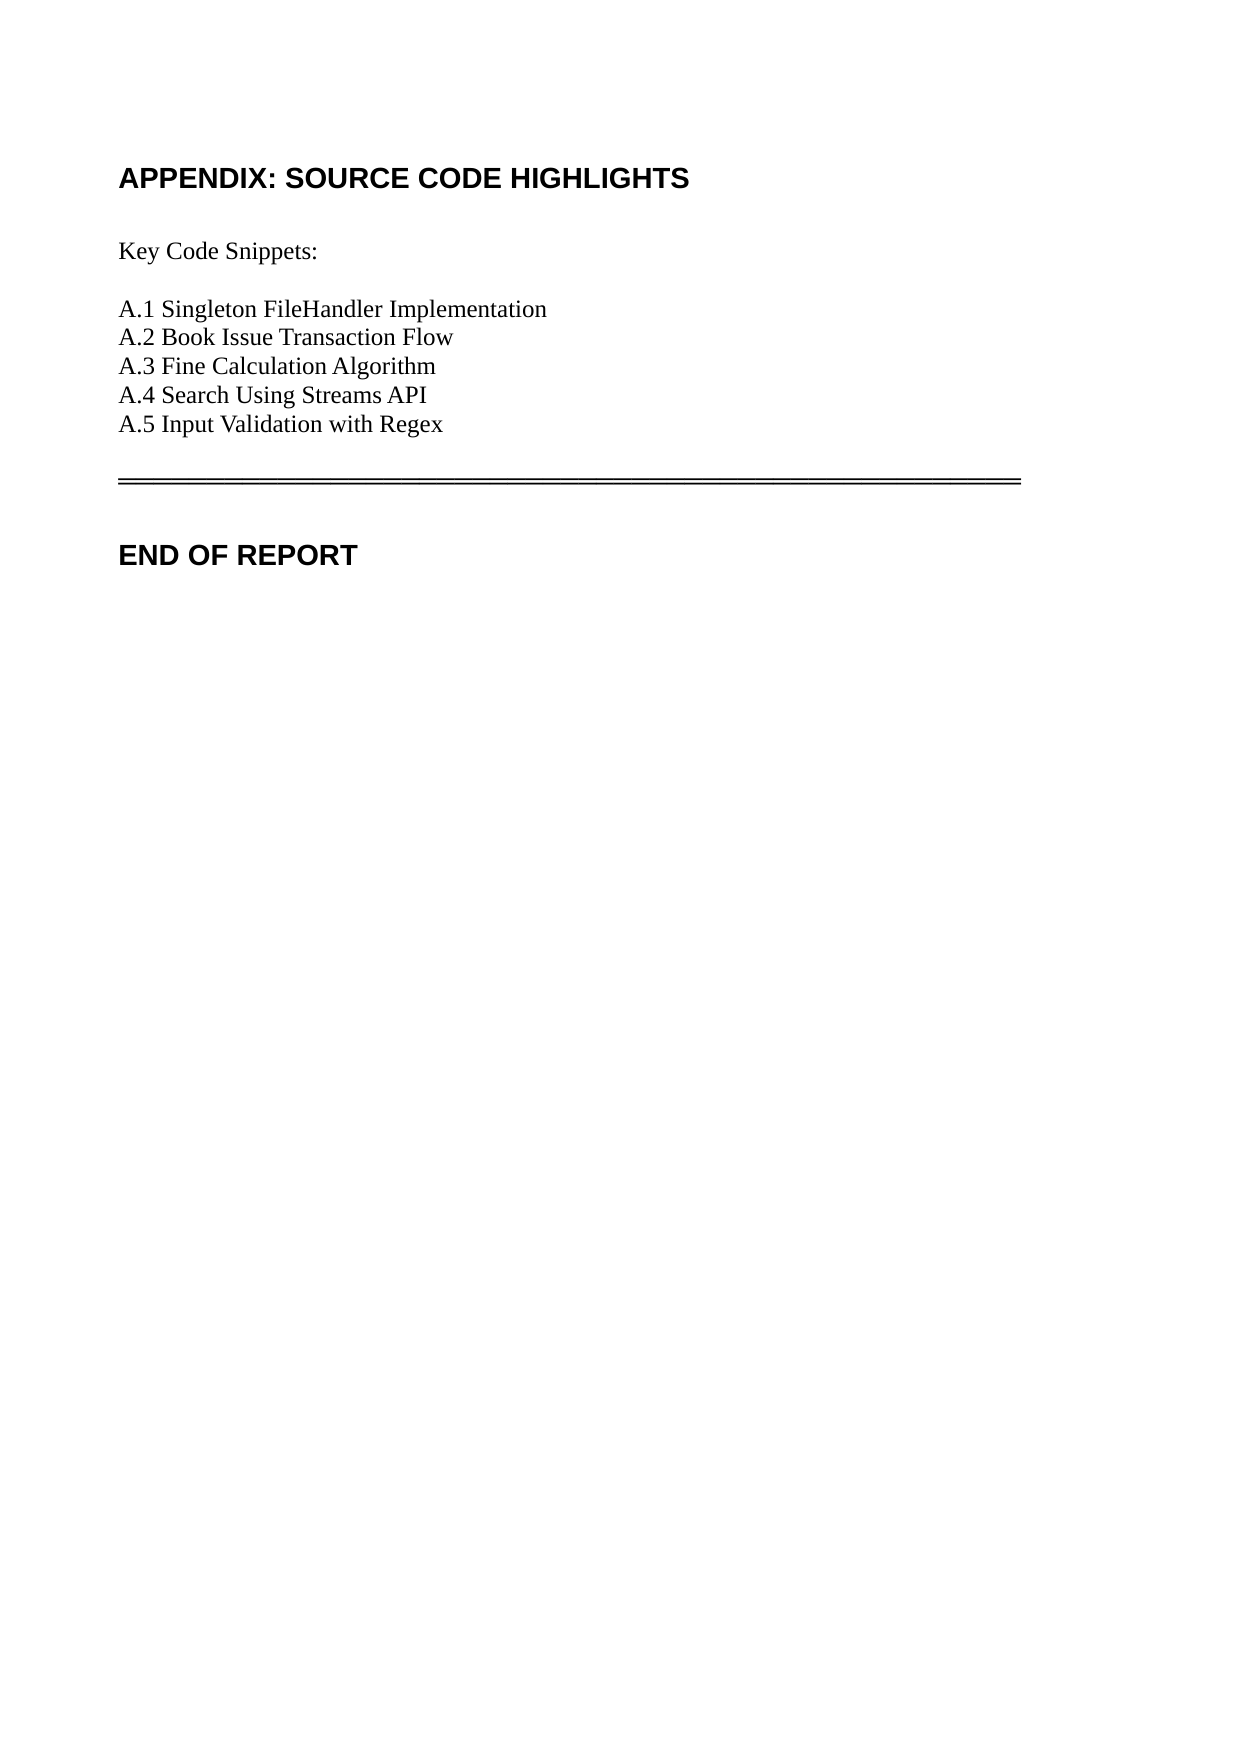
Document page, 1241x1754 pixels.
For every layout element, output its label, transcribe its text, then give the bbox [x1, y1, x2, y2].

subtitle APPENDIX: SOURCE CODE HIGHLIGHTS [118, 161, 1122, 195]
text A.2 Book Issue Transaction Flow [118, 322, 1122, 351]
text A.3 Fine Calculation Algorithm [118, 351, 1122, 380]
text A.4 Search Using Streams API [118, 380, 1122, 409]
text A.5 Input Validation with Regex [118, 409, 1122, 437]
subtitle END OF REPORT [118, 538, 1122, 572]
text A.1 Singleton FileHandler Implementation [118, 294, 1122, 322]
text ═══════════════════════════════════════════════════ [118, 466, 1122, 495]
text Key Code Snippets: [118, 236, 1122, 265]
